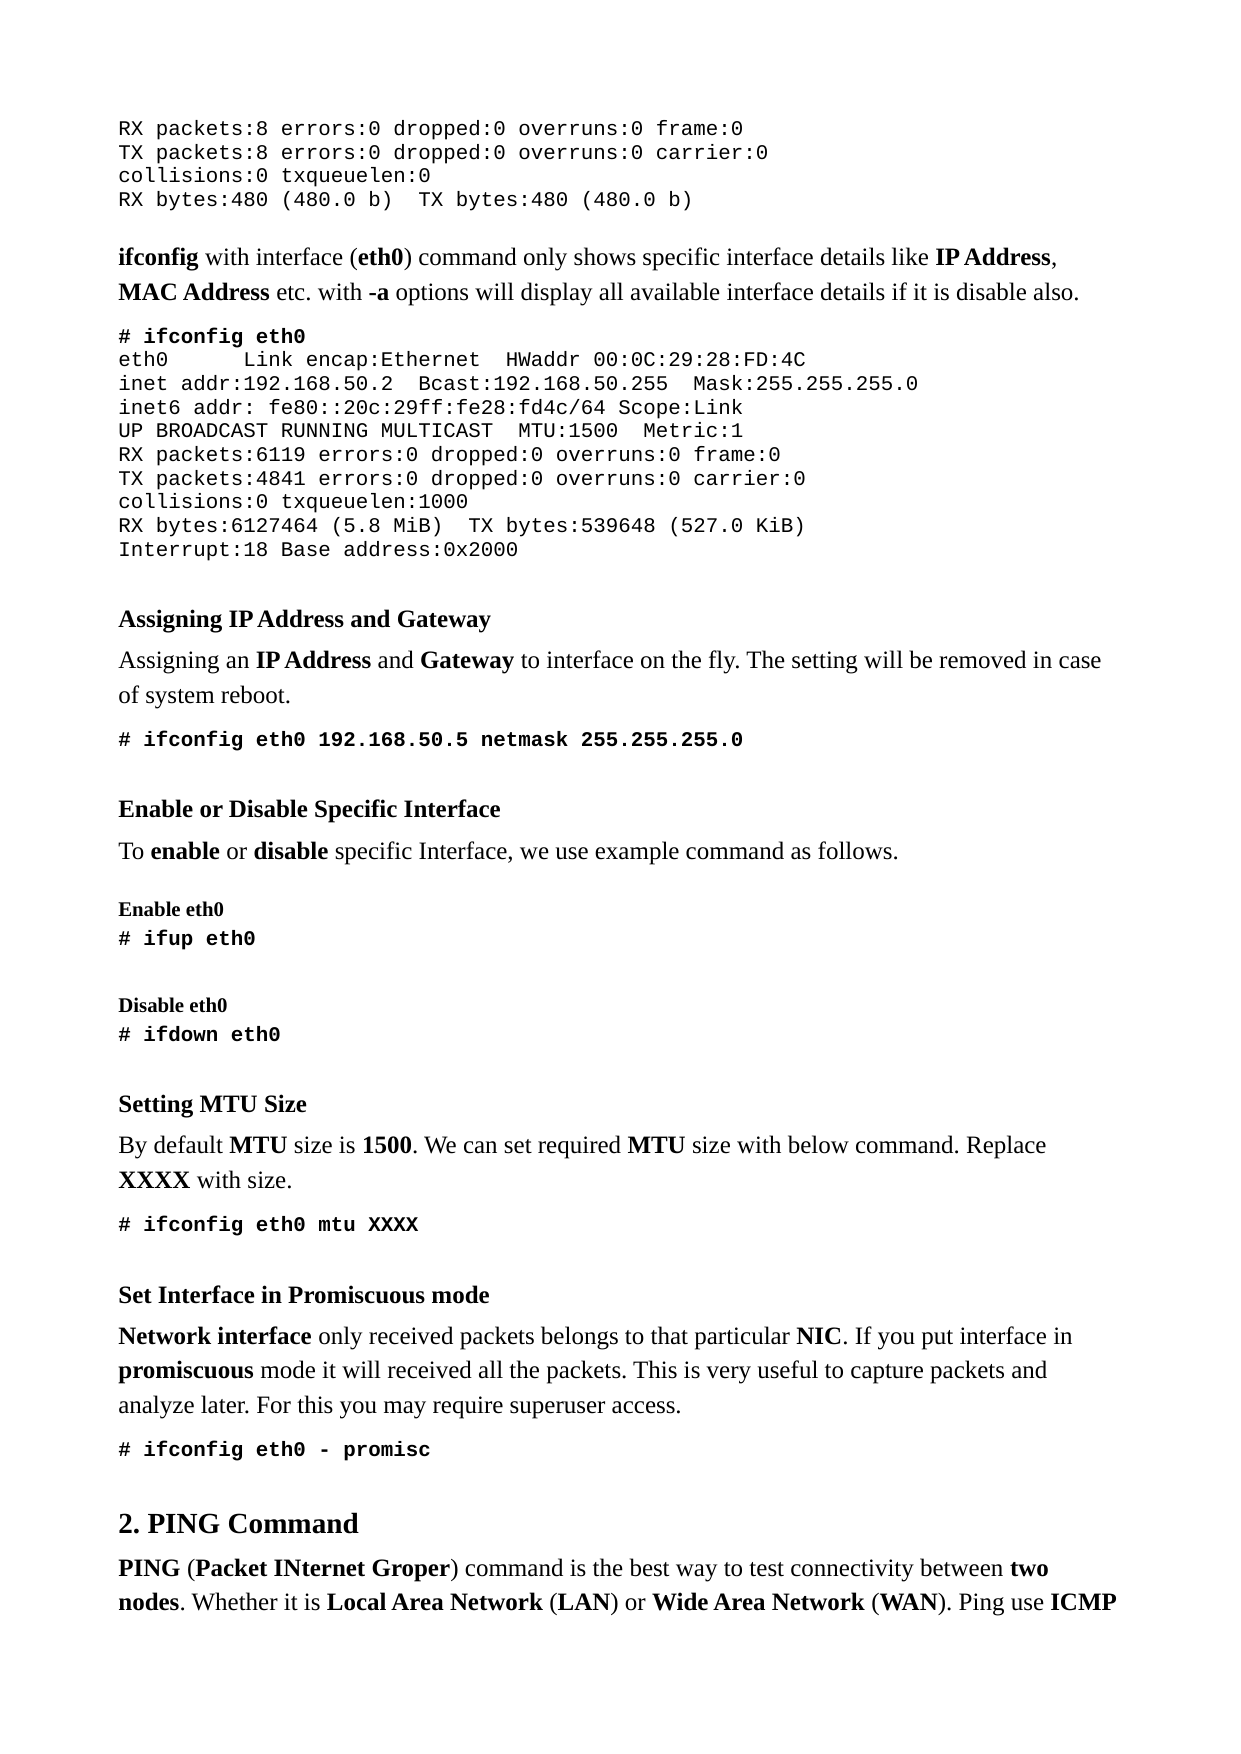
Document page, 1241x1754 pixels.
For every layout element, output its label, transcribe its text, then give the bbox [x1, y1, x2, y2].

text Network interface only received packets belongs to that particular NIC. If you put interface in promiscuous mode it will received all the packets. This is very useful to capture packets and analyze later. For this you may require superuser access. [118, 1321, 1122, 1419]
text By default MTU size is 1500. We can set required MTU size with below command. Replace XXXX with size. [118, 1131, 1122, 1194]
subtitle Setting MTU Size [118, 1089, 1122, 1118]
text # ifdown eth0 [118, 1024, 1122, 1047]
subtitle Disable eth0 [118, 993, 1122, 1017]
text UP BROADCAST RUNNING MULTICAST MTU:1500 Metric:1 [118, 420, 1122, 444]
subtitle Assigning IP Address and Gateway [118, 604, 1122, 633]
text # ifconfig eth0 [118, 326, 1122, 349]
text # ifconfig eth0 mtu XXXX [118, 1214, 1122, 1238]
text To enable or disable specific Interface, we use example command as follows. [118, 836, 1122, 864]
subtitle Enable eth0 [118, 897, 1122, 921]
text collisions:0 txqueuelen:1000 [118, 491, 1122, 515]
subtitle 2. PING Command [118, 1507, 1122, 1540]
text ifconfig with interface (eth0) command only shows specific interface details like IP Address, MAC Address etc. with -a options will display all available interface details if it is disable also. [118, 242, 1122, 305]
text collisions:0 txqueuelen:0 [118, 165, 1122, 189]
subtitle Enable or Disable Specific Interface [118, 794, 1122, 823]
text RX packets:6119 errors:0 dropped:0 overruns:0 frame:0 [118, 444, 1122, 468]
text inet6 addr: fe80::20c:29ff:fe28:fd4c/64 Scope:Link [118, 397, 1122, 420]
text # ifconfig eth0 192.168.50.5 netmask 255.255.255.0 [118, 729, 1122, 753]
text inet addr:192.168.50.2 Bcast:192.168.50.255 Mask:255.255.255.0 [118, 373, 1122, 397]
text TX packets:8 errors:0 dropped:0 overruns:0 carrier:0 [118, 142, 1122, 165]
text Assigning an IP Address and Gateway to interface on the fly. The setting will be removed in case of system reboot. [118, 645, 1122, 709]
text RX bytes:480 (480.0 b) TX bytes:480 (480.0 b) [118, 189, 1122, 213]
text # ifup eth0 [118, 928, 1122, 951]
text eth0 Link encap:Ethernet HWaddr 00:0C:29:28:FD:4C [118, 349, 1122, 373]
text TX packets:4841 errors:0 dropped:0 overruns:0 carrier:0 [118, 468, 1122, 491]
subtitle Set Interface in Promiscuous mode [118, 1280, 1122, 1308]
text # ifconfig eth0 - promisc [118, 1439, 1122, 1463]
text PING (Packet INternet Groper) command is the best way to test connectivity between two nodes. Whether it is Local Area Network (LAN) or Wide Area Network (WAN). Ping use ICMP [118, 1553, 1122, 1616]
text RX packets:8 errors:0 dropped:0 overruns:0 frame:0 [118, 118, 1122, 142]
text Interrupt:18 Base address:0x2000 [118, 538, 1122, 562]
text RX bytes:6127464 (5.8 MiB) TX bytes:539648 (527.0 KiB) [118, 515, 1122, 538]
